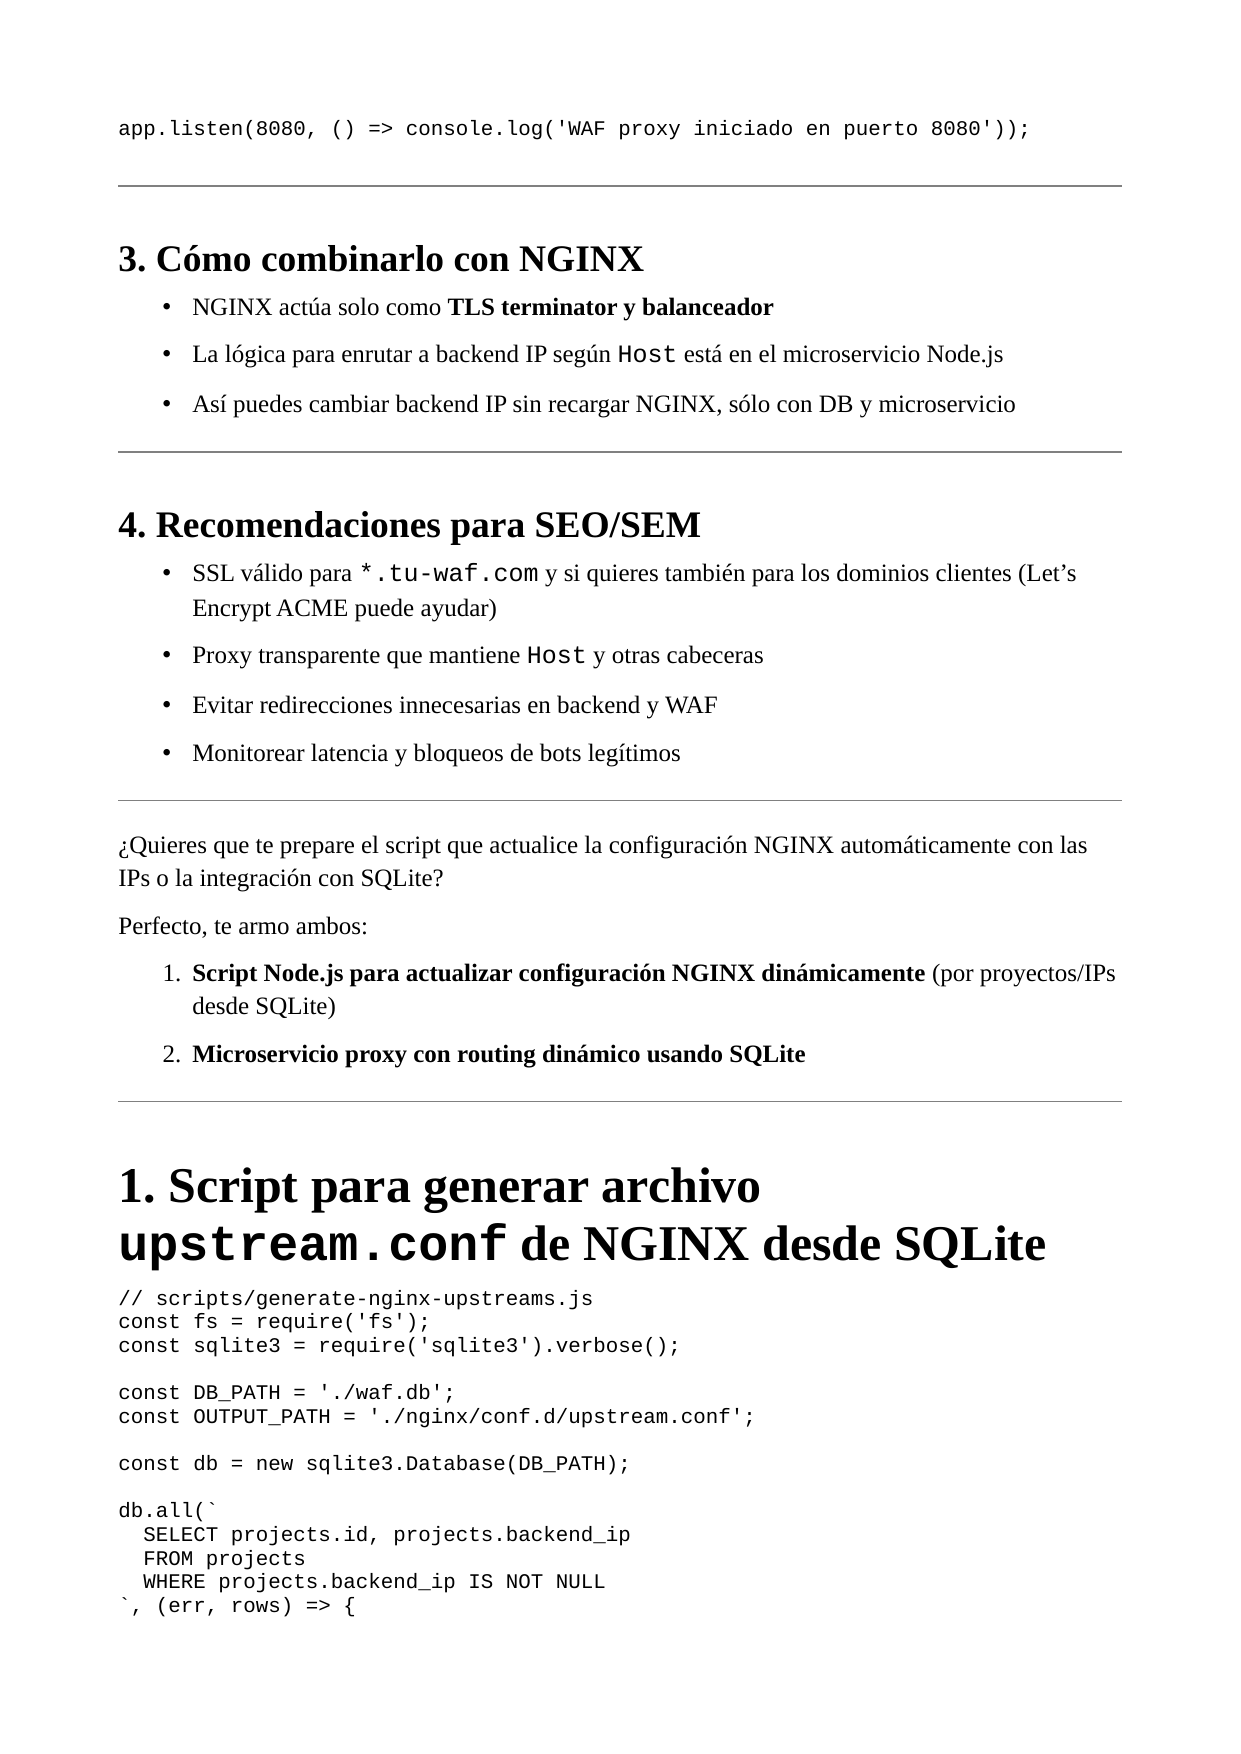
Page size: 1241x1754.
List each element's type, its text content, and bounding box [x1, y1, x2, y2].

text const sqlite3 = require('sqlite3').verbose(); [118, 1335, 1122, 1358]
text db.all(` [118, 1500, 1122, 1524]
subtitle 1. Script para generar archivo upstream.conf de NGINX desde SQLite [118, 1156, 1122, 1275]
list SSL válido para *.tu-waf.com y si quieres también para los dominios clientes (Let’s Encrypt ACME puede ayudar) [162, 558, 1122, 622]
text const fs = require('fs'); [118, 1311, 1122, 1335]
text // scripts/generate-nginx-upstreams.js [118, 1287, 1122, 1311]
list Proxy transparente que mantiene Host y otras cabeceras [162, 641, 1122, 671]
list Evitar redirecciones innecesarias en backend y WAF [162, 691, 1122, 719]
text app.listen(8080, () => console.log('WAF proxy iniciado en puerto 8080')); [118, 118, 1122, 142]
text const OUTPUT_PATH = './nginx/conf.d/upstream.conf'; [118, 1406, 1122, 1429]
list Así puedes cambiar backend IP sin recargar NGINX, sólo con DB y microservicio [162, 389, 1122, 418]
text `, (err, rows) => { [118, 1595, 1122, 1618]
list NGINX actúa solo como TLS terminator y balanceador [162, 292, 1122, 321]
text WHERE projects.backend_ip IS NOT NULL [118, 1571, 1122, 1595]
list La lógica para enrutar a backend IP según Host está en el microservicio Node.js [162, 339, 1122, 370]
list Script Node.js para actualizar configuración NGINX dinámicamente (por proyectos/IPs desde SQLite) [162, 958, 1122, 1020]
list Monitorear latencia y bloqueos de bots legítimos [162, 738, 1122, 767]
text const DB_PATH = './waf.db'; [118, 1382, 1122, 1406]
subtitle 3. Cómo combinarlo con NGINX [118, 236, 1122, 279]
text const db = new sqlite3.Database(DB_PATH); [118, 1453, 1122, 1477]
text Perfecto, te armo ambos: [118, 911, 1122, 939]
text ¿Quieres que te prepare el script que actualice la configuración NGINX automáticamente con las IPs o la integración con SQLite? [118, 830, 1122, 892]
text SELECT projects.id, projects.backend_ip [118, 1524, 1122, 1548]
text FROM projects [118, 1548, 1122, 1571]
subtitle 4. Recomendaciones para SEO/SEM [118, 502, 1122, 545]
list Microservicio proxy con routing dinámico usando SQLite [162, 1039, 1122, 1068]
